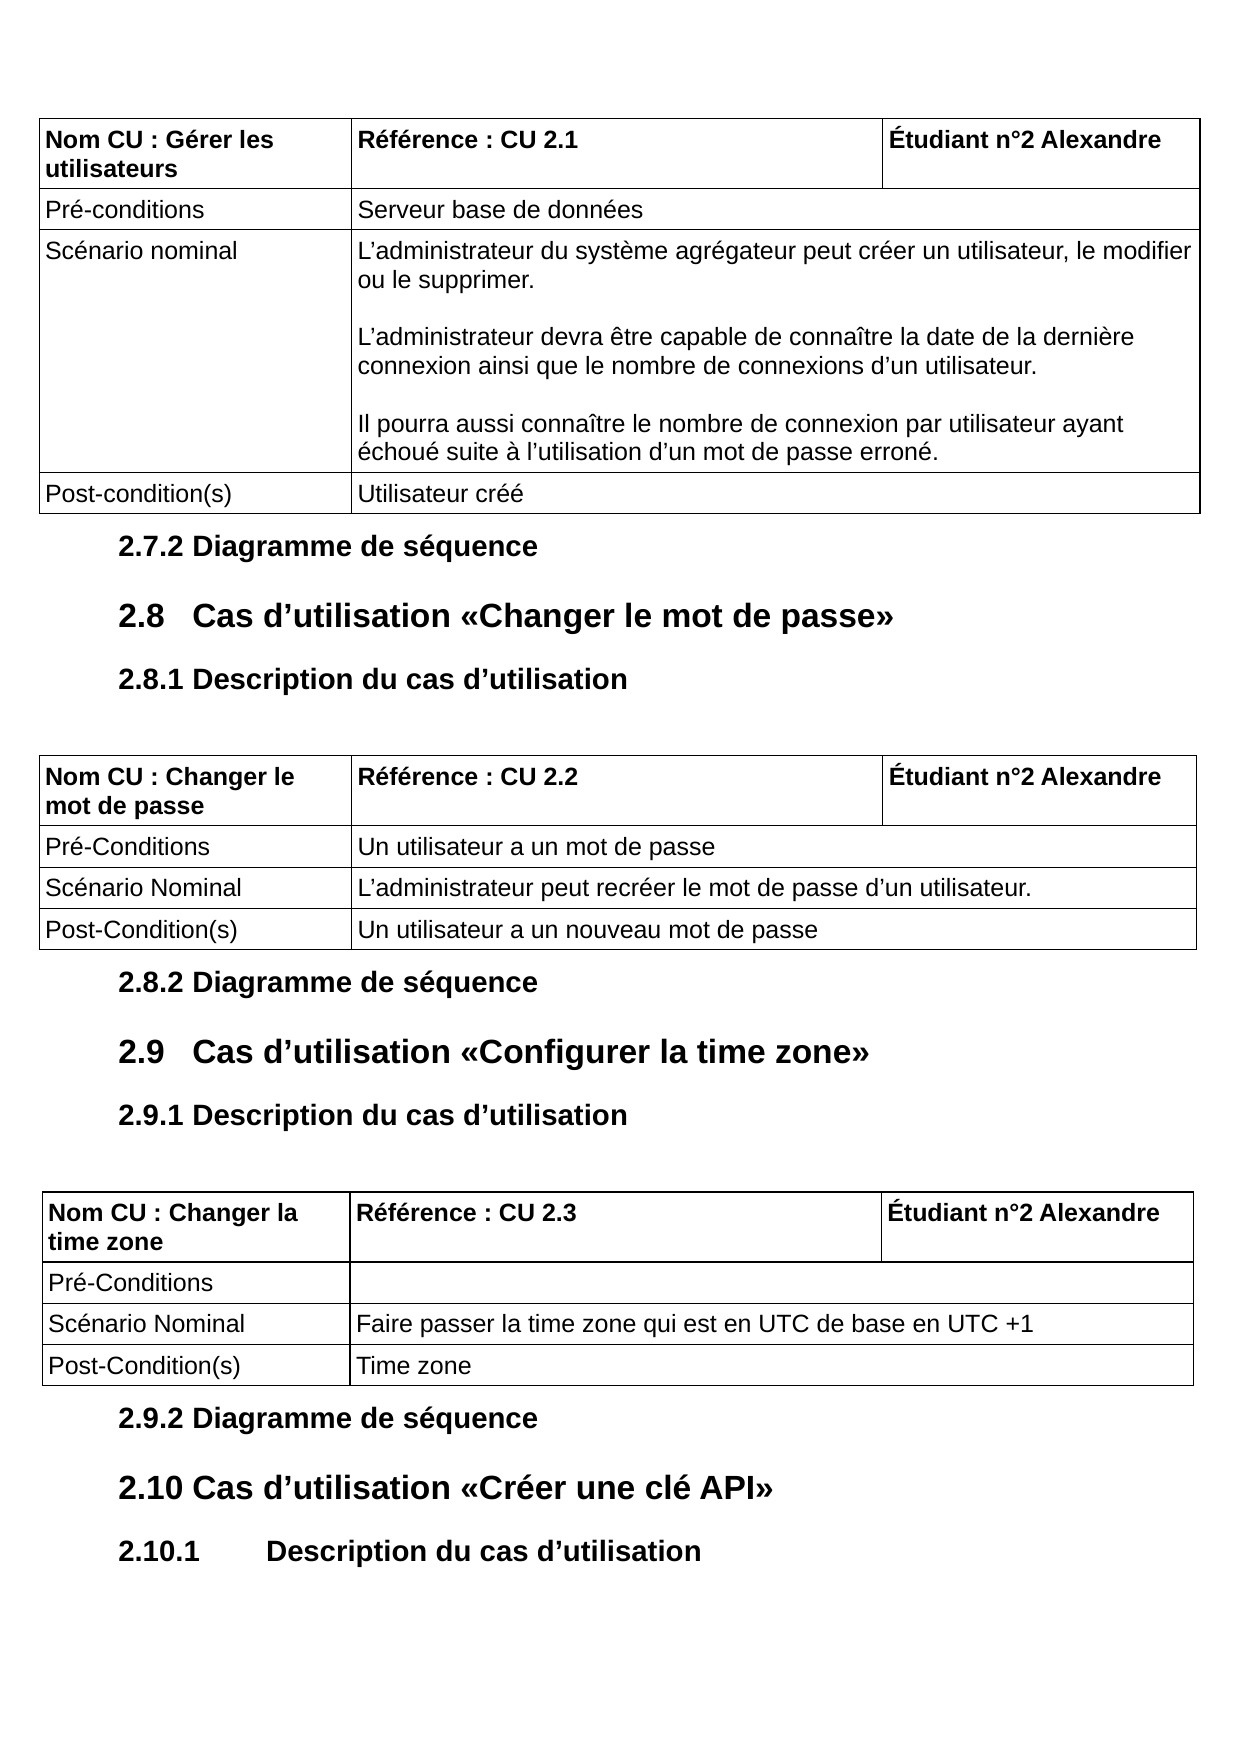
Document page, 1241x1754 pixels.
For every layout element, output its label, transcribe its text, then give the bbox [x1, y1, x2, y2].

table_cell Scénario nominal [40, 230, 351, 472]
subtitle Description du cas d’utilisation [118, 1098, 1122, 1131]
subtitle Cas d’utilisation «Créer une clé API» [118, 1468, 1122, 1507]
table_cell Post-condition(s) [40, 473, 351, 513]
table_cell L’administrateur du système agrégateur peut créer un utilisateur, le modifier ou le supprimer. L’administrateur devra être capable de connaître la date de la dernière connexion ainsi que le nombre de connexions d’un utilisateur. Il pourra aussi connaître le nombre de connexion par utilisateur ayant échoué suite à l’utilisation d’un mot de passe erroné. [352, 230, 1199, 472]
subtitle Cas d’utilisation «Changer le mot de passe» [118, 596, 1122, 634]
table_cell Utilisateur créé [352, 473, 1199, 513]
table_cell Un utilisateur a un nouveau mot de passe [352, 909, 1196, 949]
table_header Étudiant n°2 Alexandre [883, 119, 1199, 188]
table_cell Pré-conditions [40, 189, 351, 229]
table_cell [351, 1263, 1193, 1303]
table_cell Faire passer la time zone qui est en UTC de base en UTC +1 [351, 1304, 1193, 1344]
table_header Référence : CU 2.3 [351, 1193, 881, 1261]
table_cell L’administrateur peut recréer le mot de passe d’un utilisateur. [352, 868, 1196, 908]
table_cell Scénario Nominal [40, 868, 351, 908]
table_header Étudiant n°2 Alexandre [882, 1193, 1193, 1261]
subtitle Description du cas d’utilisation [118, 662, 1122, 695]
table_cell Scénario Nominal [43, 1304, 349, 1344]
table_cell Post-Condition(s) [40, 909, 351, 949]
table_cell Post-Condition(s) [43, 1345, 349, 1385]
table_cell Un utilisateur a un mot de passe [352, 826, 1196, 867]
subtitle Diagramme de séquence [118, 965, 1122, 998]
table_cell Serveur base de données [352, 189, 1199, 229]
table_header Étudiant n°2 Alexandre [883, 756, 1196, 825]
table_header Nom CU : Changer la time zone [43, 1193, 349, 1261]
table_header Référence : CU 2.2 [352, 756, 882, 825]
subtitle Diagramme de séquence [118, 1401, 1122, 1434]
table_header Nom CU : Gérer les utilisateurs [40, 119, 351, 188]
table_header Nom CU : Changer le mot de passe [40, 756, 351, 825]
table_cell Pré-Conditions [43, 1263, 349, 1303]
subtitle Diagramme de séquence [118, 529, 1122, 562]
table_cell Time zone [351, 1345, 1193, 1385]
subtitle Cas d’utilisation «Configurer la time zone» [118, 1032, 1122, 1071]
subtitle Description du cas d’utilisation [118, 1534, 1122, 1567]
table_cell Pré-Conditions [40, 826, 351, 867]
table_header Référence : CU 2.1 [352, 119, 882, 188]
